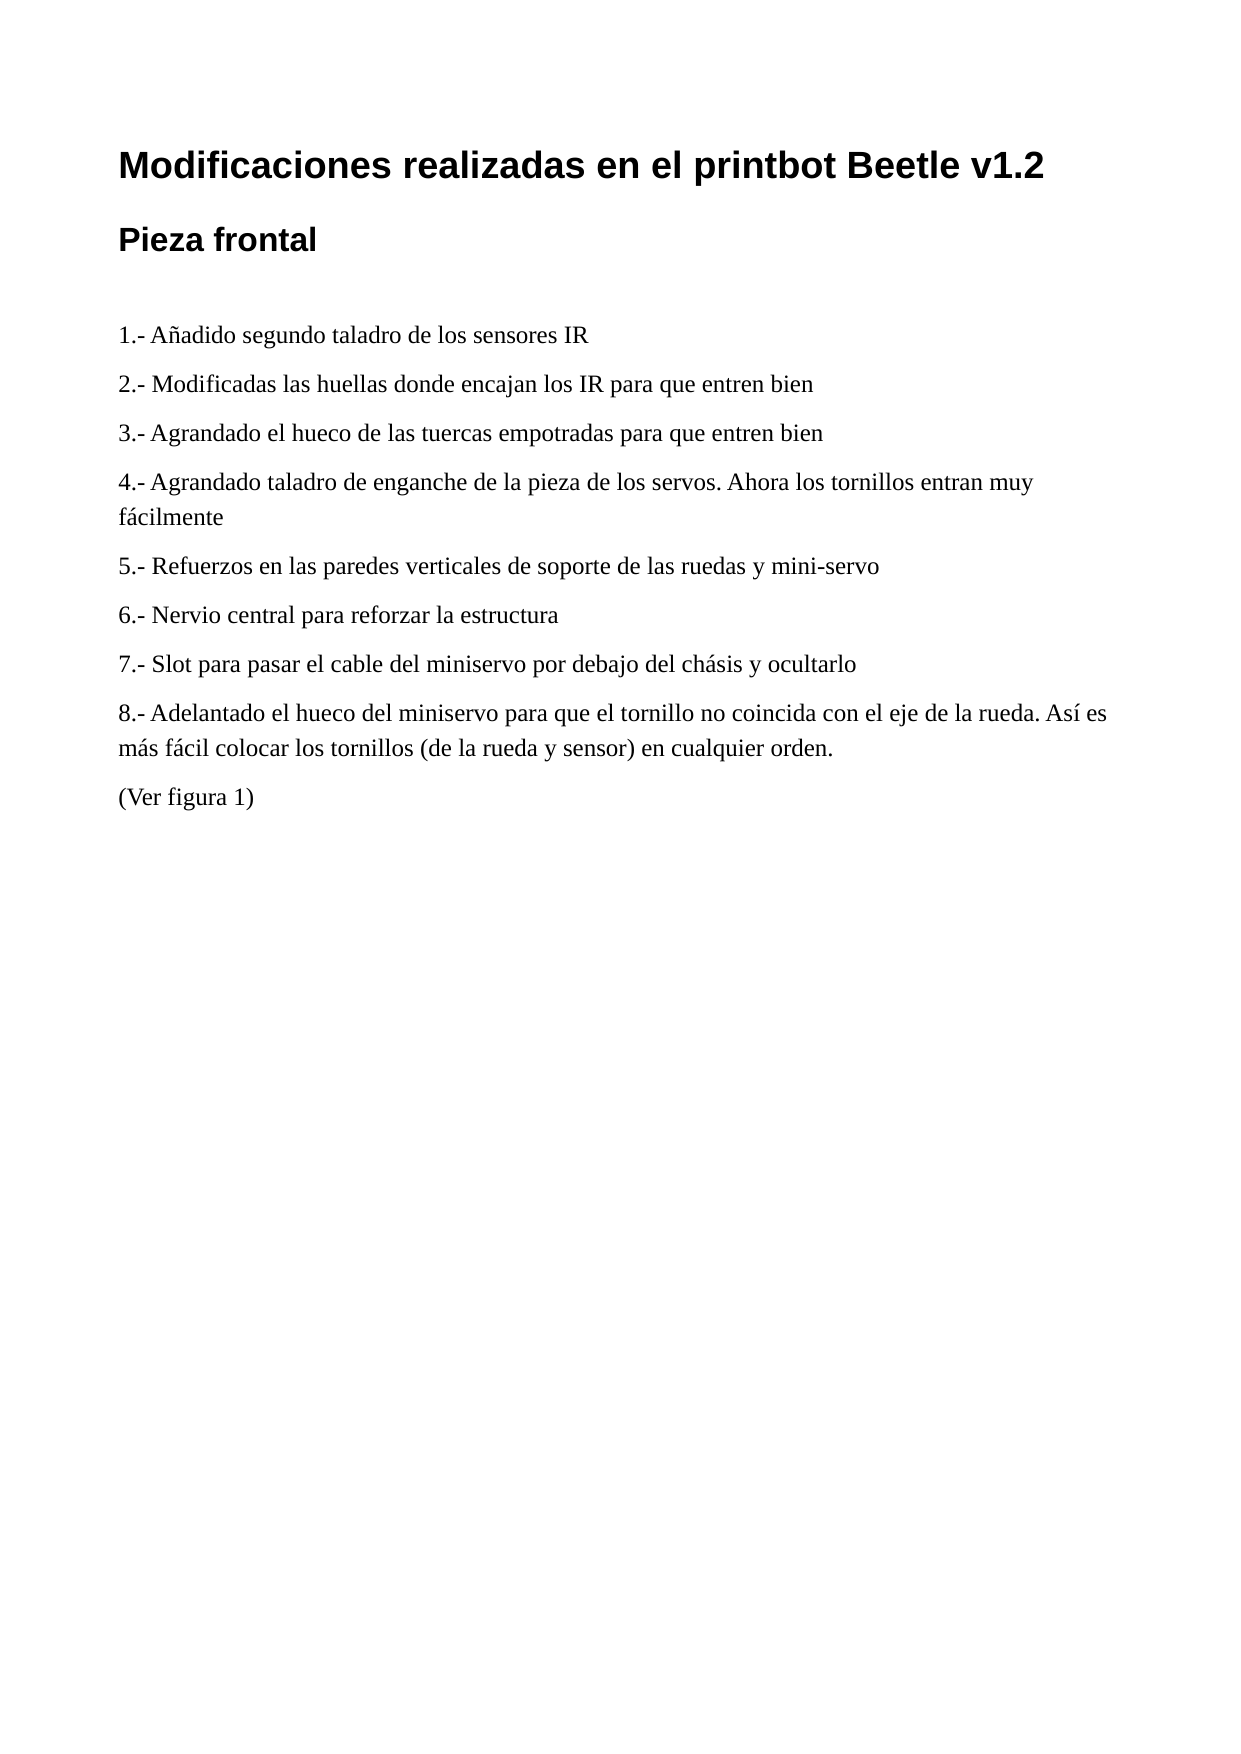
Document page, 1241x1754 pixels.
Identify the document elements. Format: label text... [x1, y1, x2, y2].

text 5.- Refuerzos en las paredes verticales de soporte de las ruedas y mini-servo [118, 551, 1122, 580]
text 6.- Nervio central para reforzar la estructura [118, 600, 1122, 629]
text 1.- Añadido segundo taladro de los sensores IR [118, 320, 1122, 349]
text 2.- Modificadas las huellas donde encajan los IR para que entren bien [118, 369, 1122, 398]
text (Ver figura 1) [118, 782, 1122, 811]
text 7.- Slot para pasar el cable del miniservo por debajo del chásis y ocultarlo [118, 649, 1122, 678]
subtitle Pieza frontal [118, 220, 1122, 259]
subtitle Modificaciones realizadas en el printbot Beetle v1.2 [118, 143, 1122, 187]
text 3.- Agrandado el hueco de las tuercas empotradas para que entren bien [118, 418, 1122, 447]
text 8.- Adelantado el hueco del miniservo para que el tornillo no coincida con el eje de la rueda. Así es más fácil colocar los tornillos (de la rueda y sensor) en cualquier orden. [118, 698, 1122, 761]
text 4.- Agrandado taladro de enganche de la pieza de los servos. Ahora los tornillos entran muy fácilmente [118, 467, 1122, 531]
